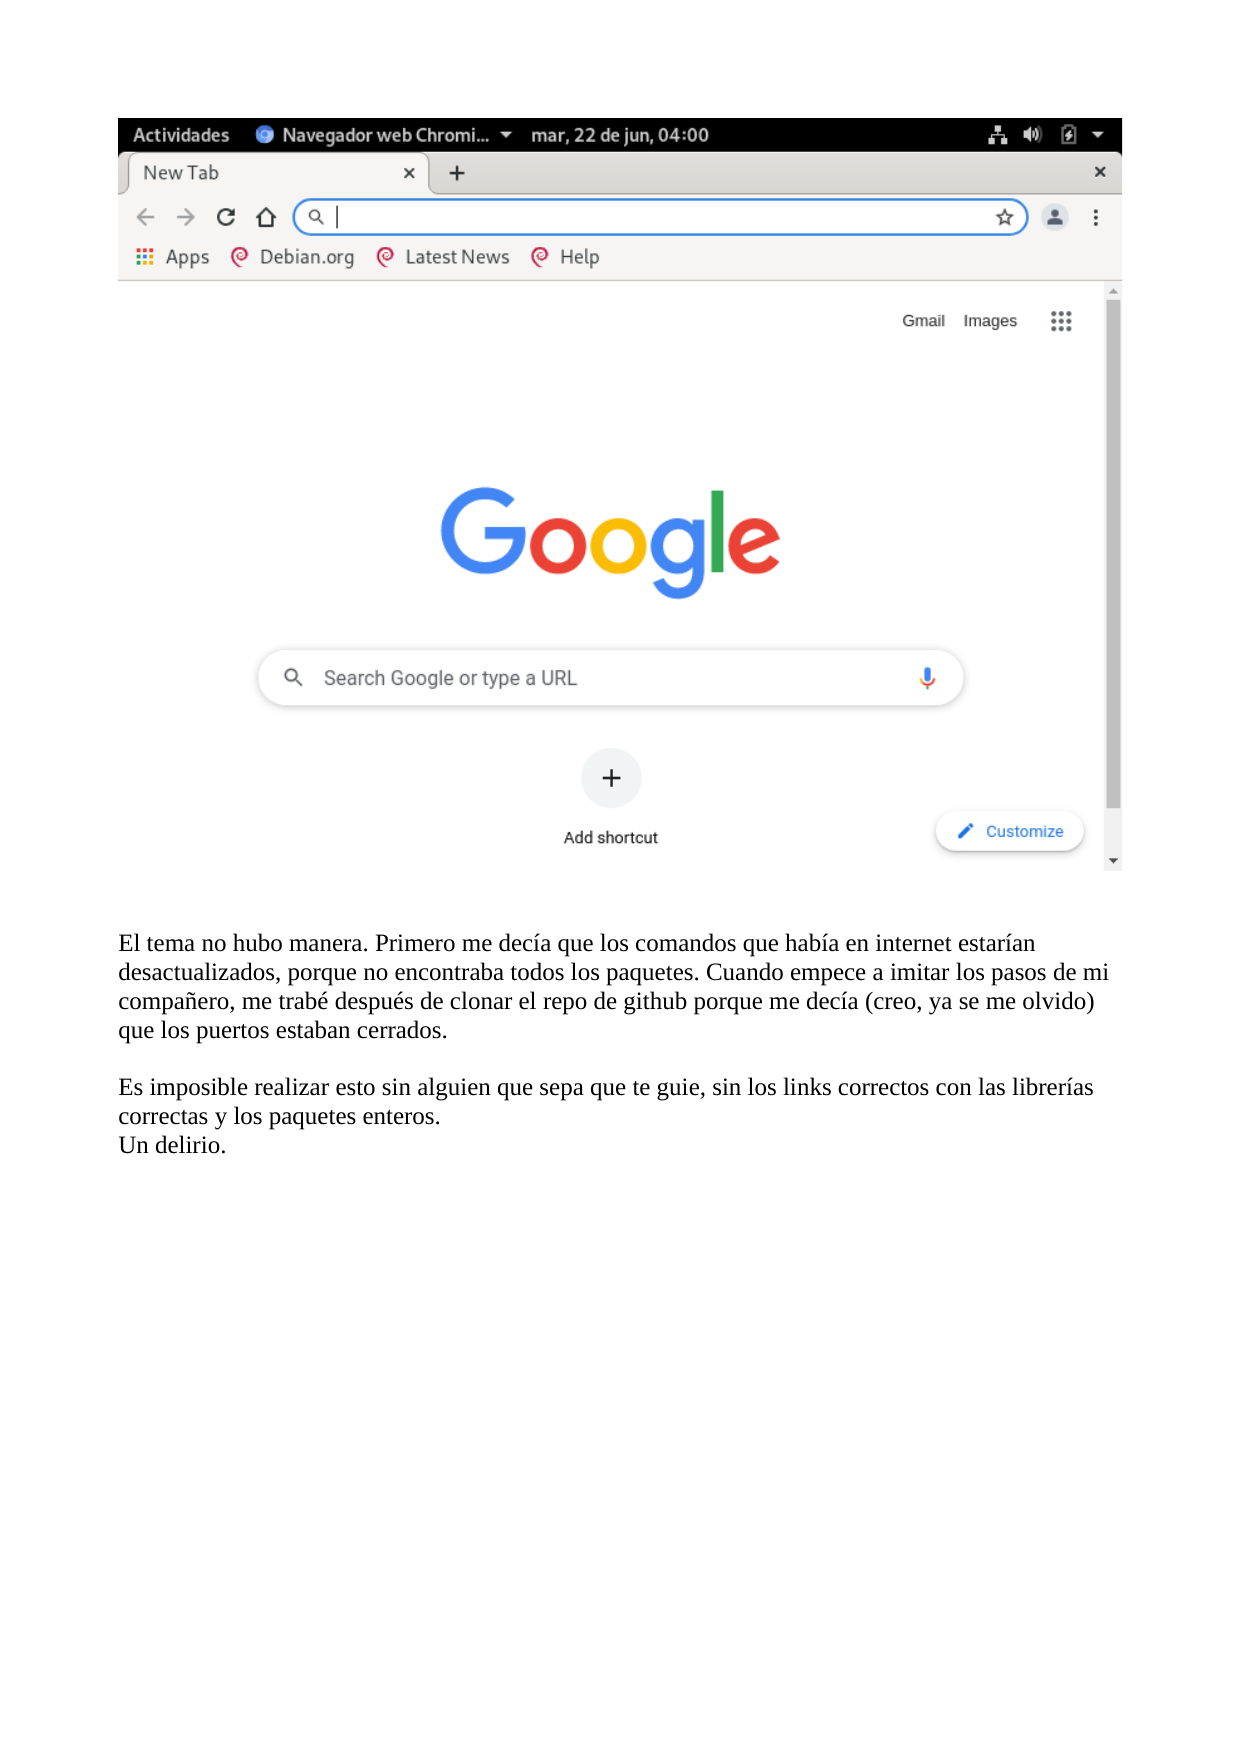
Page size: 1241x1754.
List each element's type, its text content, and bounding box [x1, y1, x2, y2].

text Es imposible realizar esto sin alguien que sepa que te guie, sin los links correctos con las librerías correctas y los paquetes enteros. [118, 1072, 1122, 1130]
text Un delirio. [118, 1130, 1122, 1158]
text El tema no hubo manera. Primero me decía que los comandos que había en internet estarían desactualizados, porque no encontraba todos los paquetes. Cuando empece a imitar los pasos de mi compañero, me trabé después de clonar el repo de github porque me decía (creo, ya se me olvido) que los puertos estaban cerrados. [118, 928, 1122, 1043]
